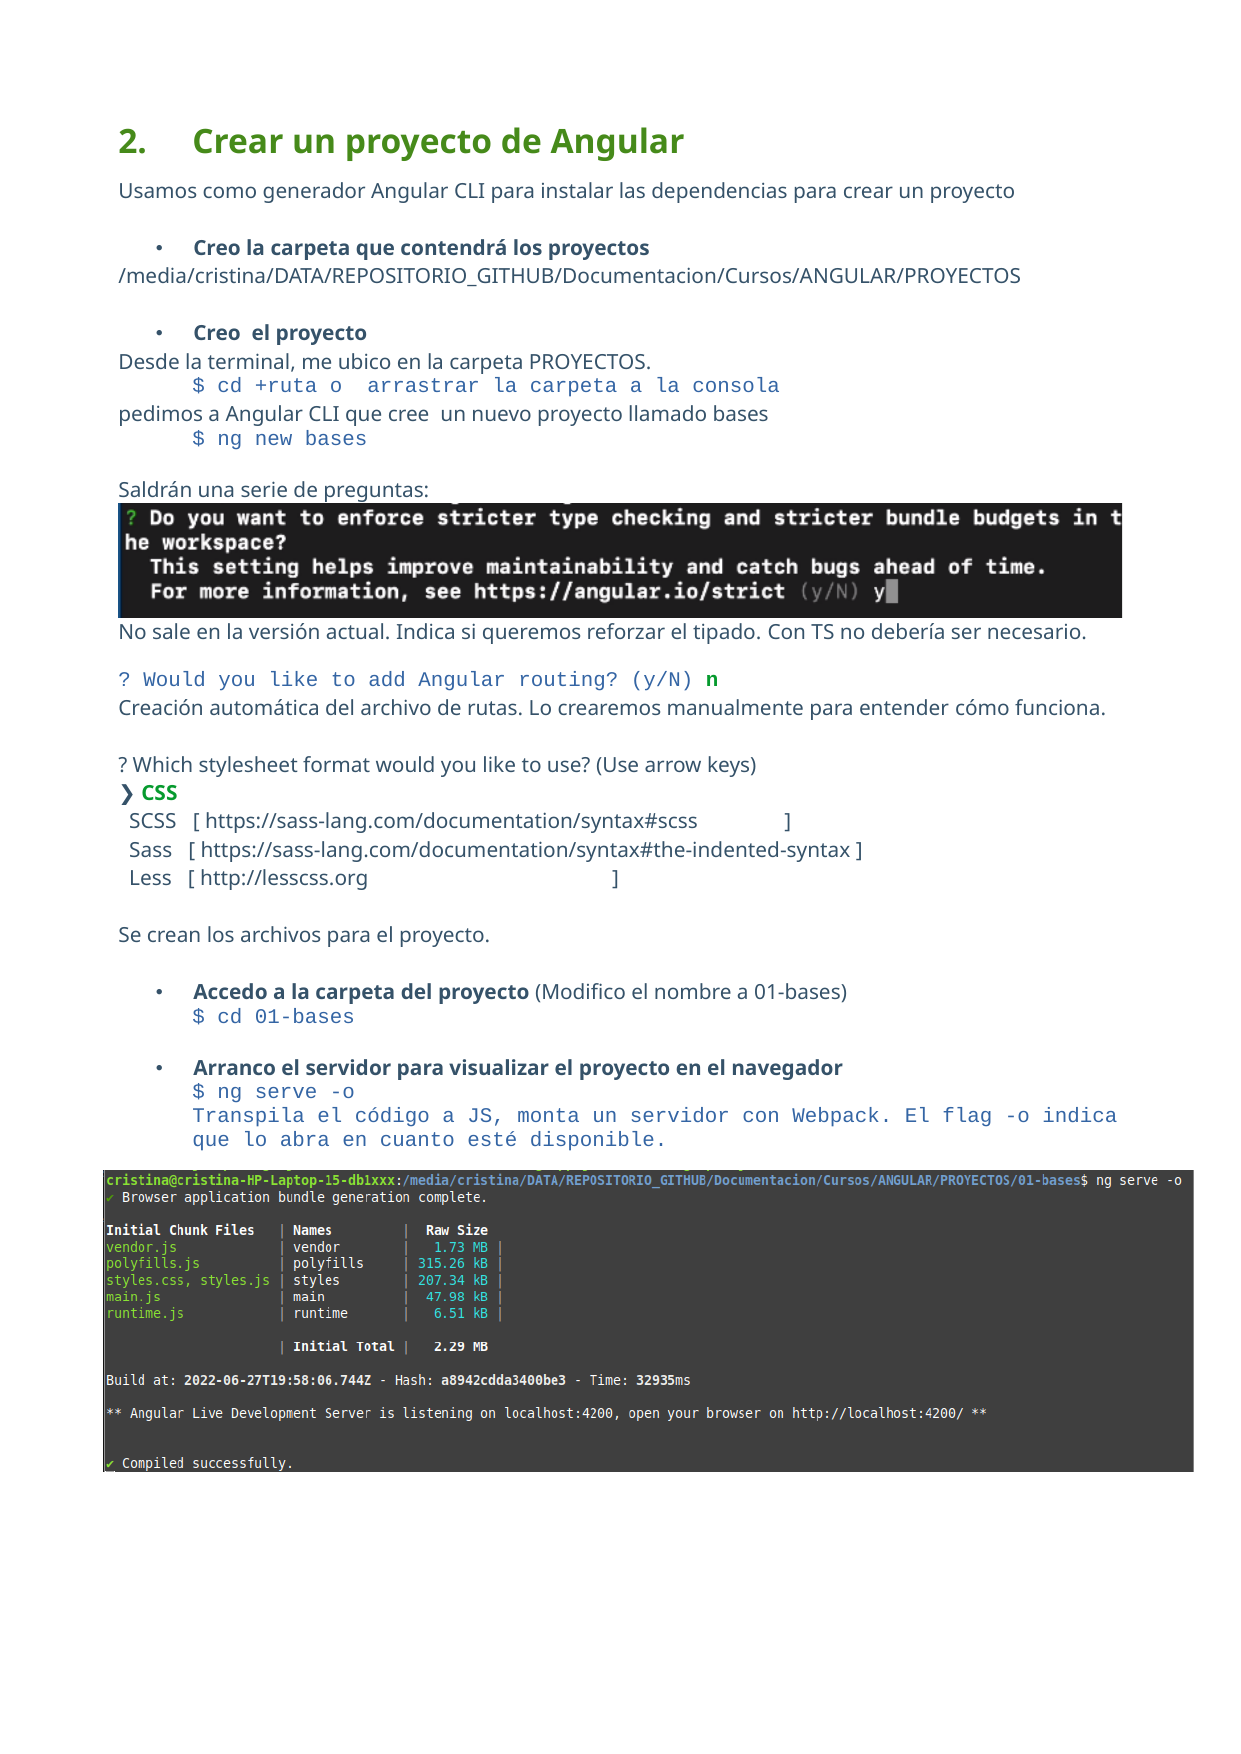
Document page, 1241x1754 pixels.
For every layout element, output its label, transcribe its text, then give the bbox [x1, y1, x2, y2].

text Sass [ https://sass-lang.com/documentation/syntax#the-indented-syntax ] [118, 835, 1122, 863]
text Creación automática del archivo de rutas. Lo crearemos manualmente para entender cómo funciona. [118, 693, 1122, 721]
text $ ng new bases [192, 427, 1122, 451]
text $ ng serve -o [192, 1081, 1122, 1105]
text $ cd +ruta o arrastrar la carpeta a la consola [192, 375, 1122, 399]
picture [118, 503, 1123, 618]
text Less [ http://lesscss.org ] [118, 863, 1122, 892]
text Desde la terminal, me ubico en la carpeta PROYECTOS. [118, 347, 1122, 375]
list Arranco el servidor para visualizar el proyecto en el navegador [156, 1053, 1122, 1081]
text Saldrán una serie de preguntas: [118, 475, 1122, 503]
picture [103, 1170, 1194, 1472]
list Accedo a la carpeta del proyecto (Modifico el nombre a 01-bases) [156, 977, 1122, 1006]
text ? Which stylesheet format would you like to use? (Use arrow keys) [118, 750, 1122, 778]
list Creo la carpeta que contendrá los proyectos [156, 233, 1122, 262]
text pedimos a Angular CLI que cree un nuevo proyecto llamado bases [118, 399, 1122, 427]
text ? Would you like to add Angular routing? (y/N) n [118, 669, 1122, 693]
text SCSS [ https://sass-lang.com/documentation/syntax#scss ] [118, 807, 1122, 835]
subtitle Crear un proyecto de Angular [118, 118, 1122, 164]
text ❯ CSS [118, 778, 1122, 807]
text No sale en la versión actual. Indica si queremos reforzar el tipado. Con TS no debería ser necesario. [118, 618, 1122, 646]
text Se crean los archivos para el proyecto. [118, 920, 1122, 949]
text Usamos como generador Angular CLI para instalar las dependencias para crear un proyecto [118, 176, 1122, 205]
text $ cd 01-bases [192, 1006, 1122, 1029]
text Transpila el código a JS, monta un servidor con Webpack. El flag -o indica que lo abra en cuanto esté disponible. [192, 1105, 1122, 1152]
list Creo el proyecto [156, 318, 1122, 347]
text /media/cristina/DATA/REPOSITORIO_GITHUB/Documentacion/Cursos/ANGULAR/PROYECTOS [118, 262, 1122, 290]
